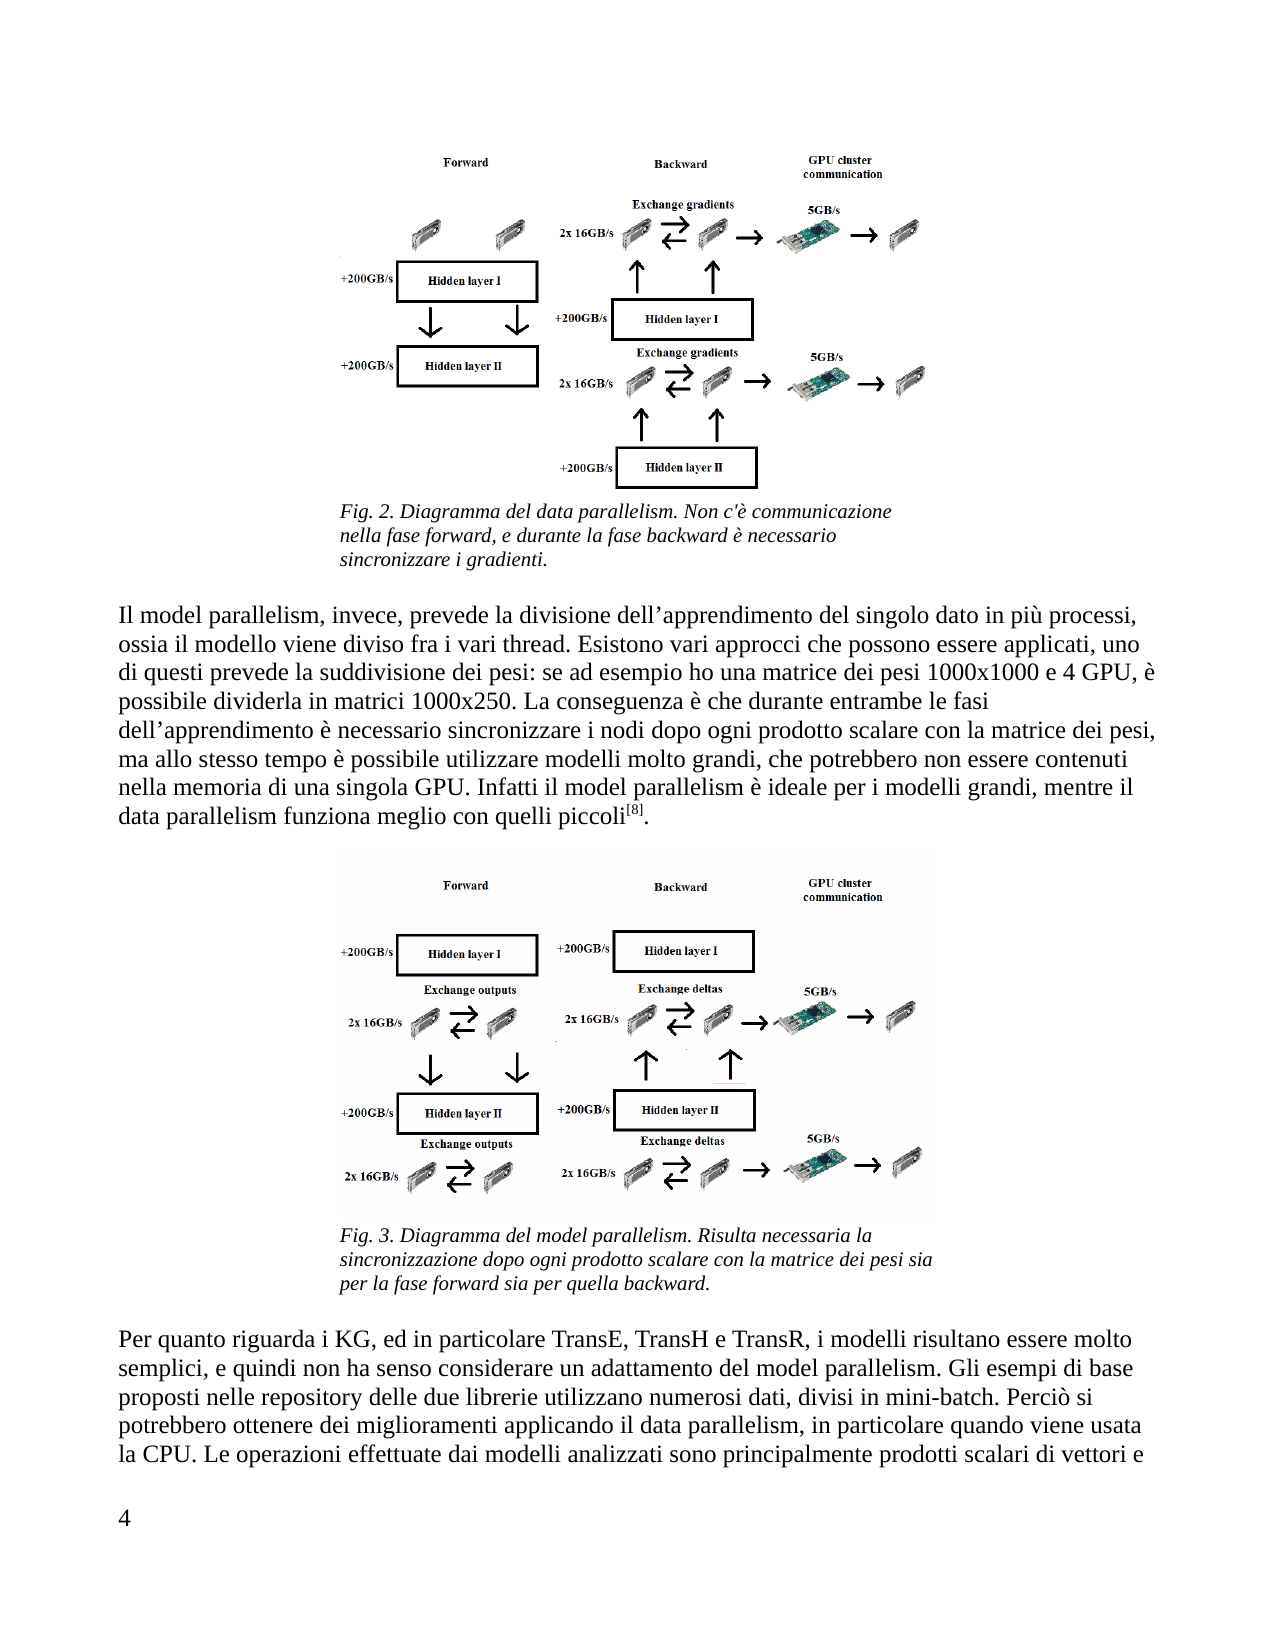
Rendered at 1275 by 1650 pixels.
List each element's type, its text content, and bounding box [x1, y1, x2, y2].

picture [339, 130, 936, 495]
text Fig. 3. Diagramma del model parallelism. Risulta necessaria la sincronizzazione dopo ogni prodotto scalare con la matrice dei pesi sia per la fase forward sia per quella backward. [339, 1218, 935, 1295]
picture [339, 853, 936, 1218]
text Fig. 2. Diagramma del data parallelism. Non c'è communicazione nella fase forward, e durante la fase backward è necessario sincronizzare i gradienti. [339, 495, 936, 571]
text Per quanto riguarda i KG, ed in particolare TransE, TransH e TransR, i modelli risultano essere molto semplici, e quindi non ha senso considerare un adattamento del model parallelism. Gli esempi di base proposti nelle repository delle due librerie utilizzano numerosi dati, divisi in mini-batch. Perciò si potrebbero ottenere dei miglioramenti applicando il data parallelism, in particolare quando viene usata la CPU. Le operazioni effettuate dai modelli analizzati sono principalmente prodotti scalari di vettori e [118, 1324, 1157, 1468]
text Il model parallelism, invece, prevede la divisione dell’apprendimento del singolo dato in più processi, ossia il modello viene diviso fra i vari thread. Esistono vari approcci che possono essere applicati, uno di questi prevede la suddivisione dei pesi: se ad esempio ho una matrice dei pesi 1000x1000 e 4 GPU, è possibile dividerla in matrici 1000x250. La conseguenza è che durante entrambe le fasi dell’apprendimento è necessario sincronizzare i nodi dopo ogni prodotto scalare con la matrice dei pesi, ma allo stesso tempo è possibile utilizzare modelli molto grandi, che potrebbero non essere contenuti nella memoria di una singola GPU. Infatti il model parallelism è ideale per i modelli grandi, mentre il data parallelism funziona meglio con quelli piccoli[8]. [118, 600, 1157, 830]
